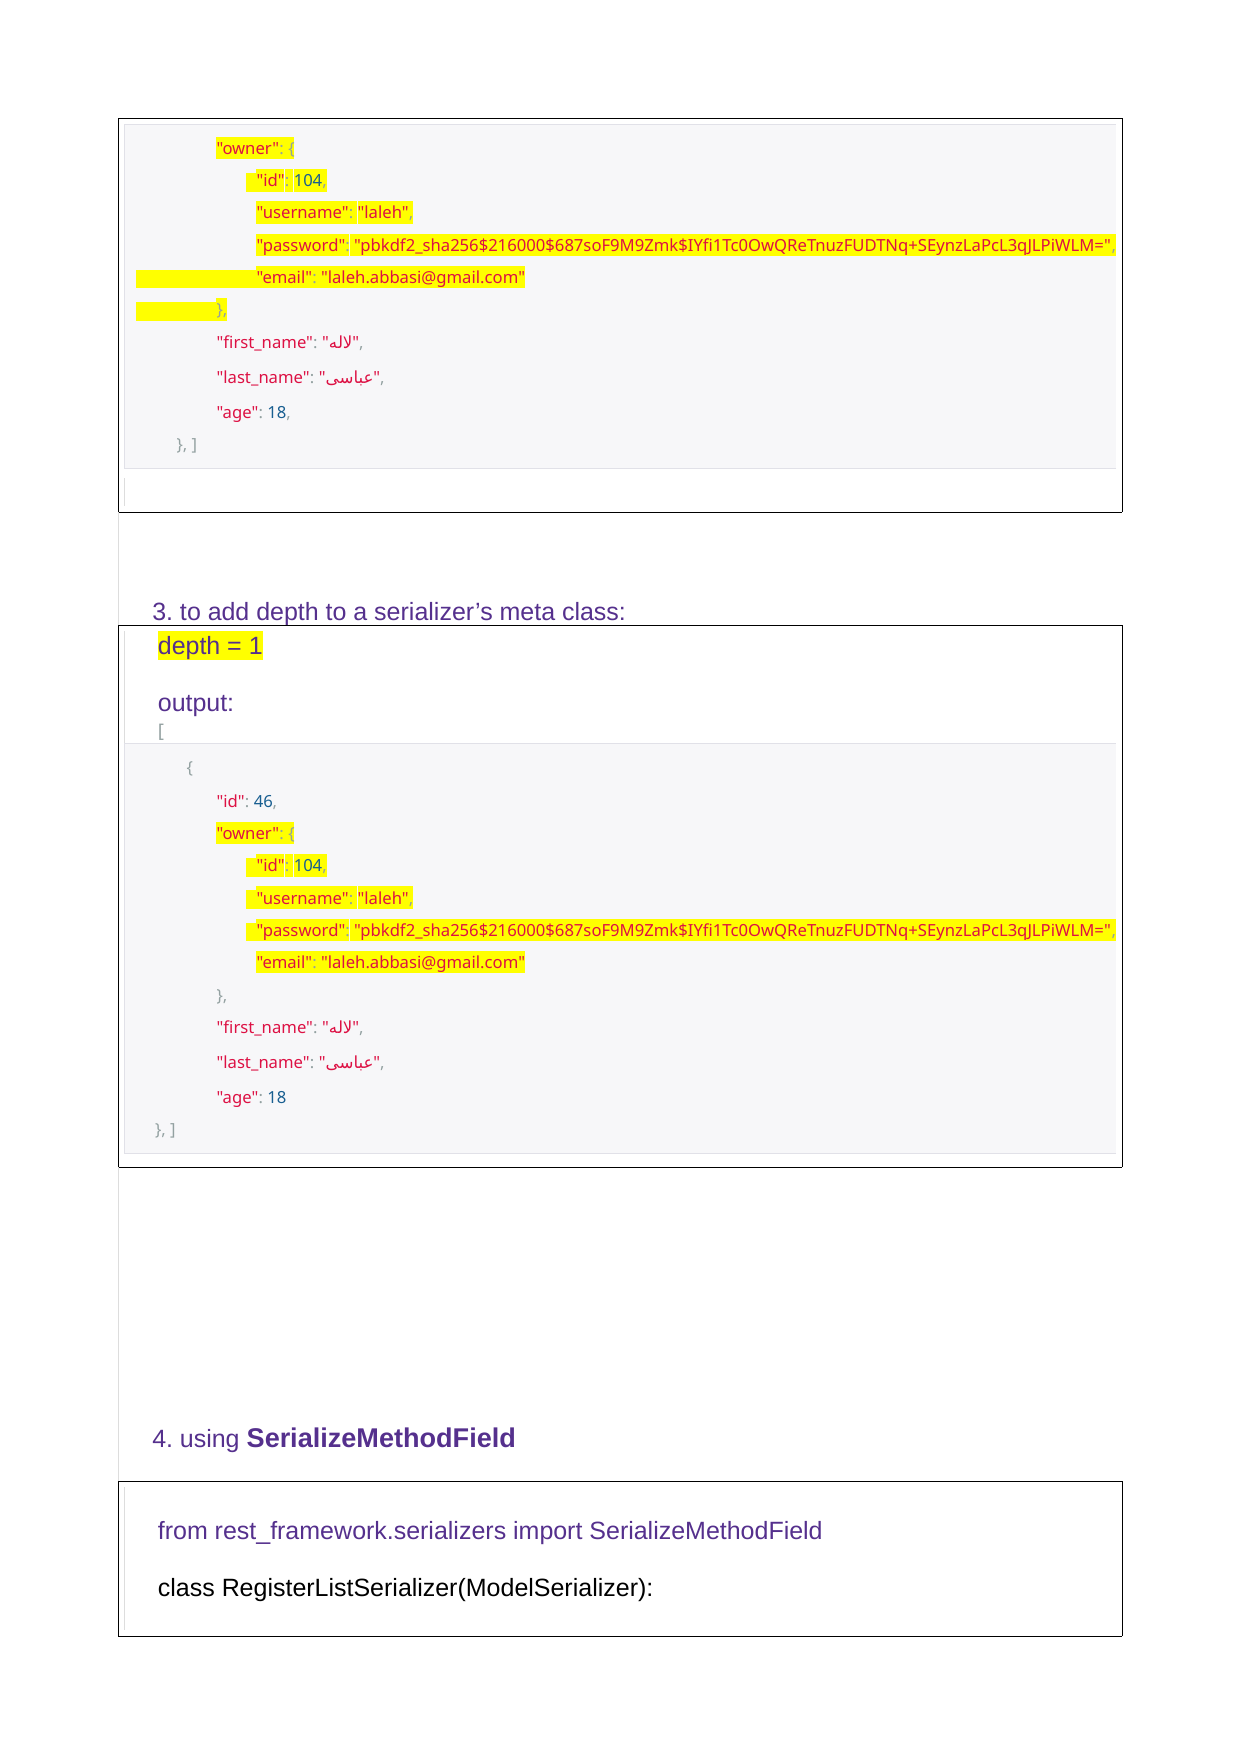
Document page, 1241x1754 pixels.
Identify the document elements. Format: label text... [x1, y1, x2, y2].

table_header owner = UserDetailSerializer() output: [ { "id": 46, "owner": { "id": 104, "username": "laleh", "password": "pbkdf2_sha256$216000$687soF9M9Zmk$IYfi1Tc0OwQReTnuzFUDTNq+SEynzLaPcL3qJLPiWLM=", "email": "laleh.abbasi@gmail.com" }, "first_name": "لاله", "last_name": "عباسی", "age": 18, }, ] [119, 119, 1122, 512]
table_header from rest_framework.serializers import SerializeMethodField class RegisterListSerializer(ModelSerializer): owner = SerializerMethodField() class Meta: pass def get_owner(self, obj): return str(obj.owner.id) output: { "url": "http://127.0.0.1:8000/api/register/52/", "id": 52, "owner": "108", "first_name": "هانیا", "last_name": "رحیمی", "age": 20, } [119, 1482, 1122, 1636]
text 4. using SerializeMethodField [119, 1422, 1122, 1453]
table_header depth = 1 output: [ { "id": 46, "owner": { "id": 104, "username": "laleh", "password": "pbkdf2_sha256$216000$687soF9M9Zmk$IYfi1Tc0OwQReTnuzFUDTNq+SEynzLaPcL3qJLPiWLM=", "email": "laleh.abbasi@gmail.com" }, "first_name": "لاله", "last_name": "عباسی", "age": 18 }, ] [119, 626, 1122, 1167]
text 3. to add depth to a serializer’s meta class: [119, 597, 1122, 625]
